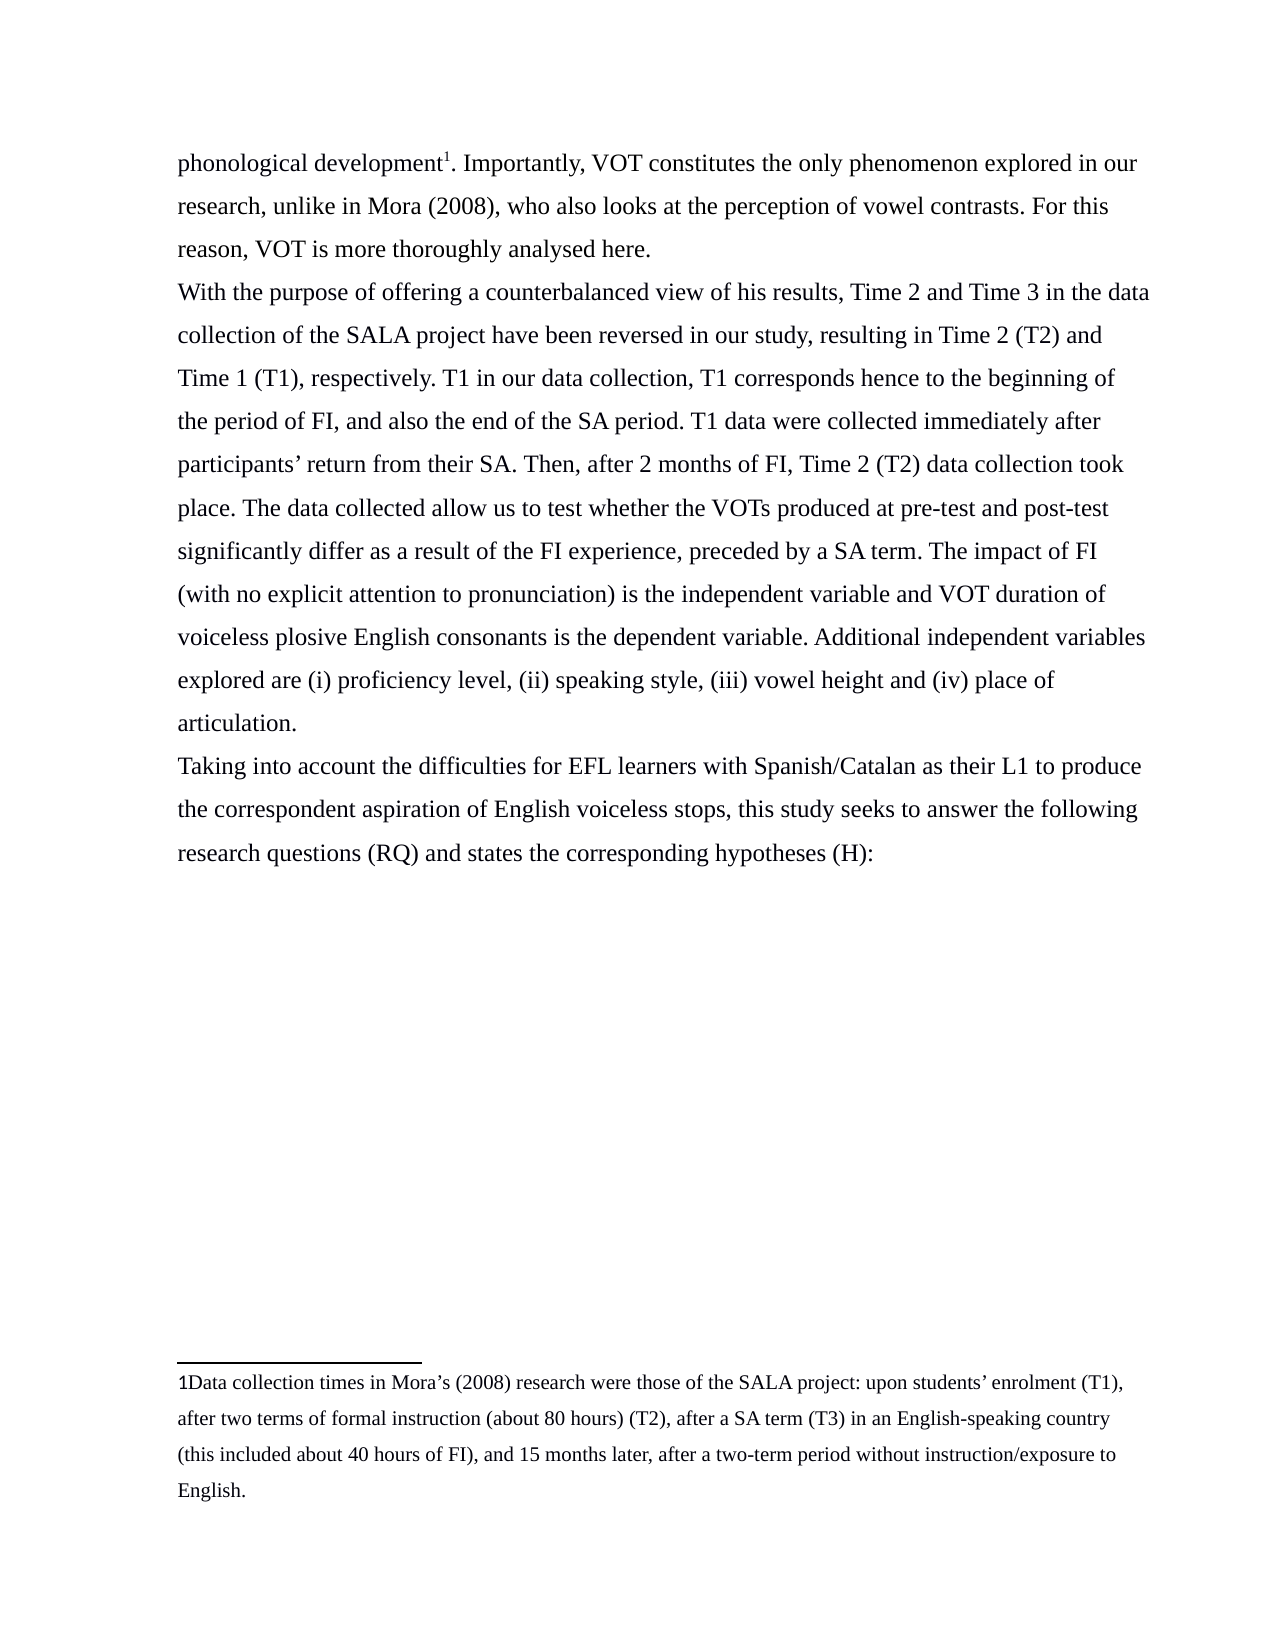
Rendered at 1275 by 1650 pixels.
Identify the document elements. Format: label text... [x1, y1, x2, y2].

text Taking into account the difficulties for EFL learners with Spanish/Catalan as their L1 to produce the correspondent aspiration of English voiceless stops, this study seeks to answer the following research questions (RQ) and states the corresponding hypotheses (H): [177, 751, 1152, 866]
text Data collection times in Mora’s (2008) research were those of the SALA project: upon students’ enrolment (T1), after two terms of formal instruction (about 80 hours) (T2), after a SA term (T3) in an English-speaking country (this included about 40 hours of FI), and 15 months later, after a two-term period without instruction/exposure to English. [177, 1369, 1152, 1502]
text phonological development. Importantly, VOT constitutes the only phenomenon explored in our research, unlike in Mora (2008), who also looks at the perception of vowel contrasts. For this reason, VOT is more thoroughly analysed here. [177, 148, 1152, 263]
text With the purpose of offering a counterbalanced view of his results, Time 2 and Time 3 in the data collection of the SALA project have been reversed in our study, resulting in Time 2 (T2) and Time 1 (T1), respectively. T1 in our data collection, T1 corresponds hence to the beginning of the period of FI, and also the end of the SA period. T1 data were collected immediately after participants’ return from their SA. Then, after 2 months of FI, Time 2 (T2) data collection took place. The data collected allow us to test whether the VOTs produced at pre-test and post-test significantly differ as a result of the FI experience, preceded by a SA term. The impact of FI (with no explicit attention to pronunciation) is the independent variable and VOT duration of voiceless plosive English consonants is the dependent variable. Additional independent variables explored are (i) proficiency level, (ii) speaking style, (iii) vowel height and (iv) place of articulation. [177, 277, 1152, 737]
